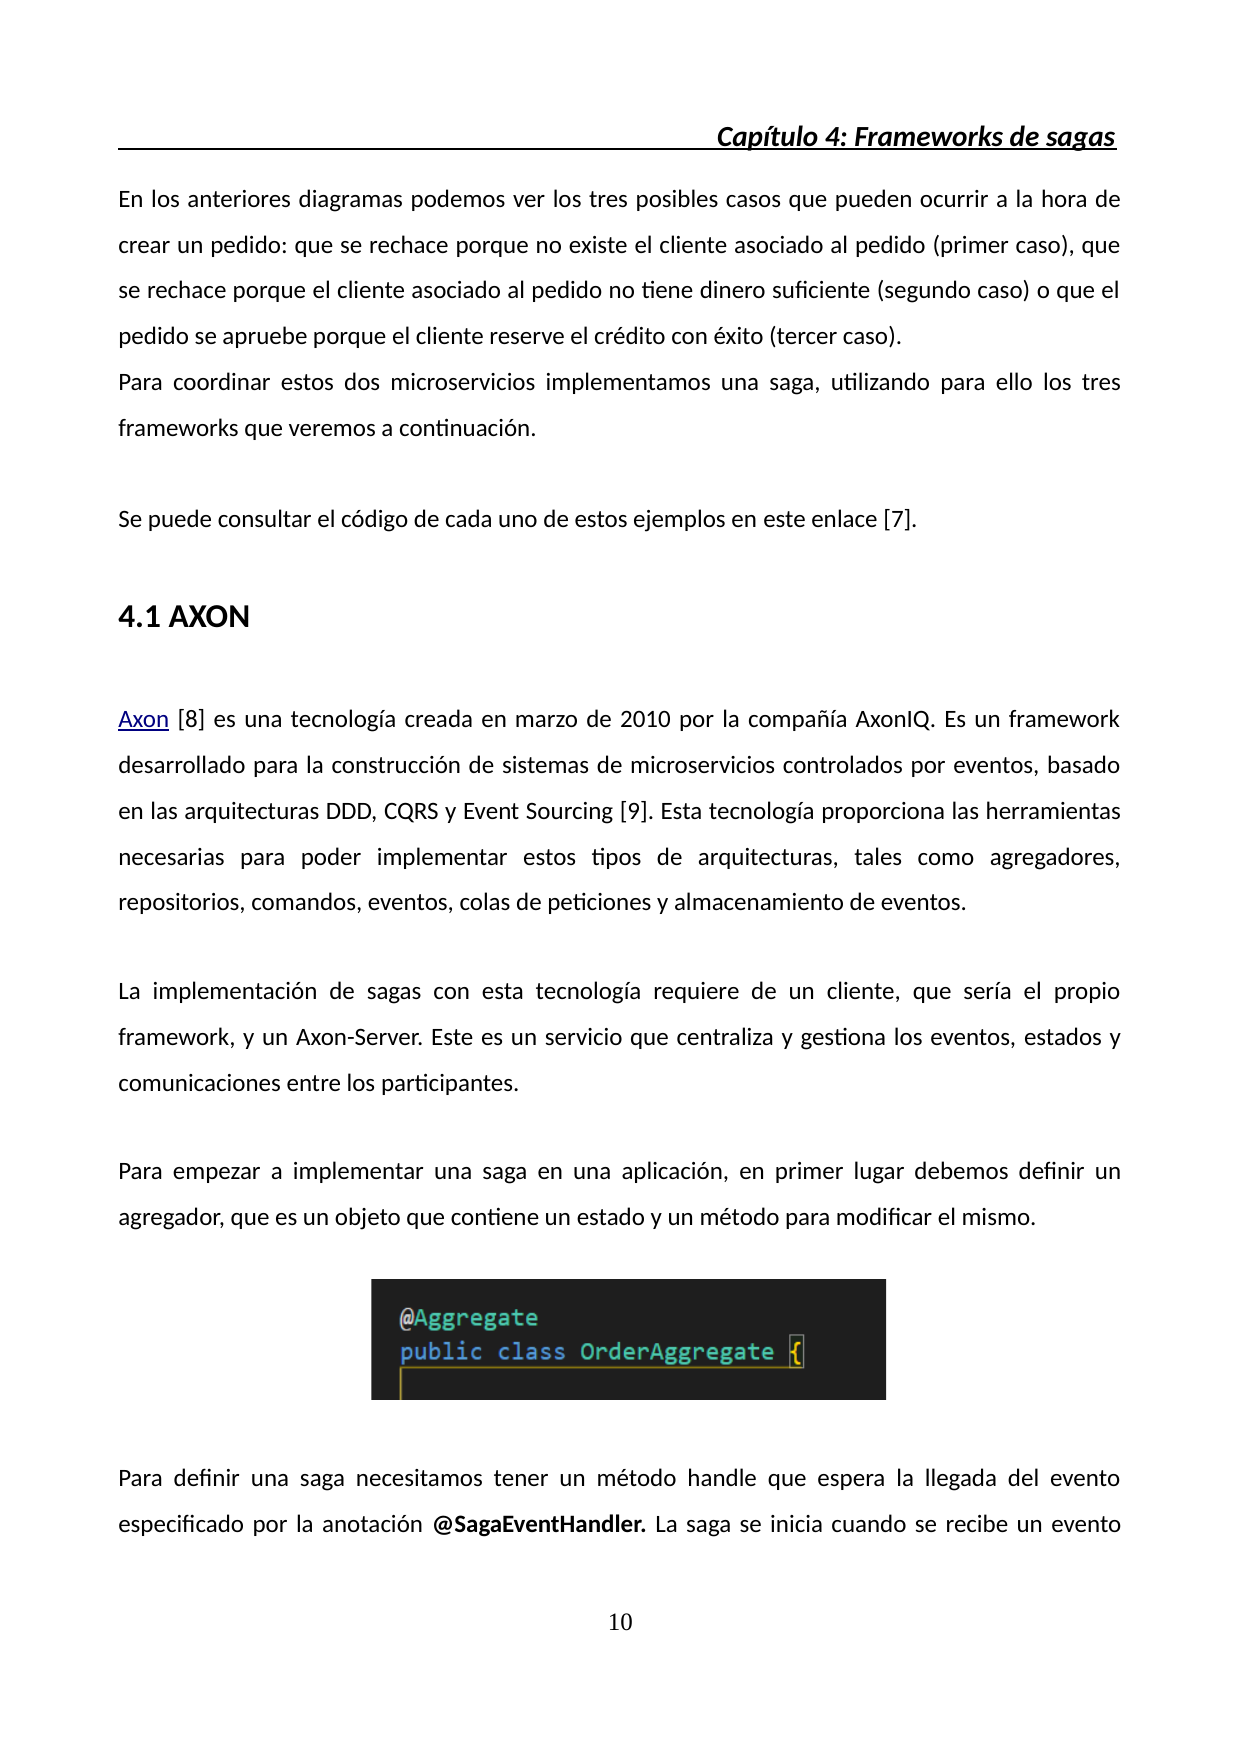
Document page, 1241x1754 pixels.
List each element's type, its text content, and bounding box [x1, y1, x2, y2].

text Para coordinar estos dos microservicios implementamos una saga, utilizando para ello los tres frameworks que veremos a continuación. [118, 366, 1122, 442]
text Axon [8] es una tecnología creada en marzo de 2010 por la compañía AxonIQ. Es un framework desarrollado para la construcción de sistemas de microservicios controlados por eventos, basado en las arquitecturas DDD, CQRS y Event Sourcing [9]. Esta tecnología proporciona las herramientas necesarias para poder implementar estos tipos de arquitecturas, tales como agregadores, repositorios, comandos, eventos, colas de peticiones y almacenamiento de eventos. [118, 703, 1122, 917]
text Para definir una saga necesitamos tener un método handle que espera la llegada del evento especificado por la anotación @SagaEventHandler. La saga se inicia cuando se recibe un evento [118, 1463, 1122, 1539]
picture [371, 1279, 887, 1400]
text La implementación de sagas con esta tecnología requiere de un cliente, que sería el propio framework, y un Axon-Server. Este es un servicio que centraliza y gestiona los eventos, estados y comunicaciones entre los participantes. [118, 975, 1122, 1097]
text 4.1 AXON [118, 595, 1122, 636]
text Para empezar a implementar una saga en una aplicación, en primer lugar debemos definir un agregador, que es un objeto que contiene un estado y un método para modificar el mismo. [118, 1156, 1122, 1232]
text En los anteriores diagramas podemos ver los tres posibles casos que pueden ocurrir a la hora de crear un pedido: que se rechace porque no existe el cliente asociado al pedido (primer caso), que se rechace porque el cliente asociado al pedido no tiene dinero suficiente (segundo caso) o que el pedido se apruebe porque el cliente reserve el crédito con éxito (tercer caso). [118, 183, 1122, 351]
text Se puede consultar el código de cada uno de estos ejemplos en este enlace [7]. [118, 503, 1122, 534]
